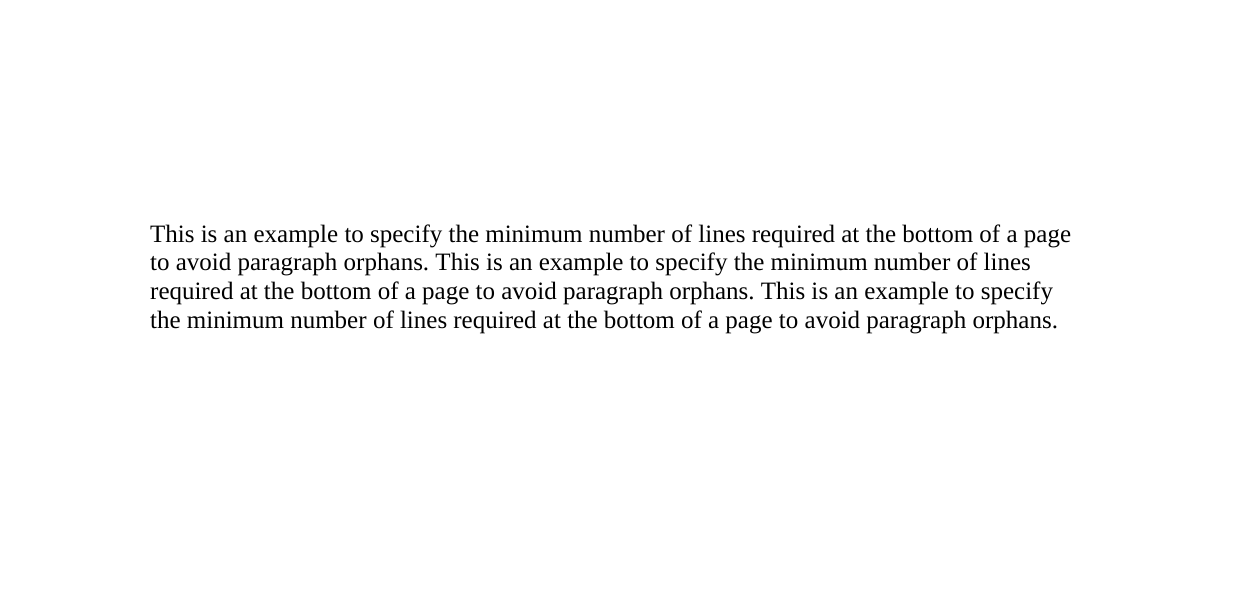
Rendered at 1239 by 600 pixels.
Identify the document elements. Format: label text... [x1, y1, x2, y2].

text This is an example to specify the minimum number of lines required at the bottom of a page to avoid paragraph orphans. This is an example to specify the minimum number of lines required at the bottom of a page to avoid paragraph orphans. This is an example to specify the minimum number of lines required at the bottom of a page to avoid paragraph orphans. [150, 219, 1089, 334]
